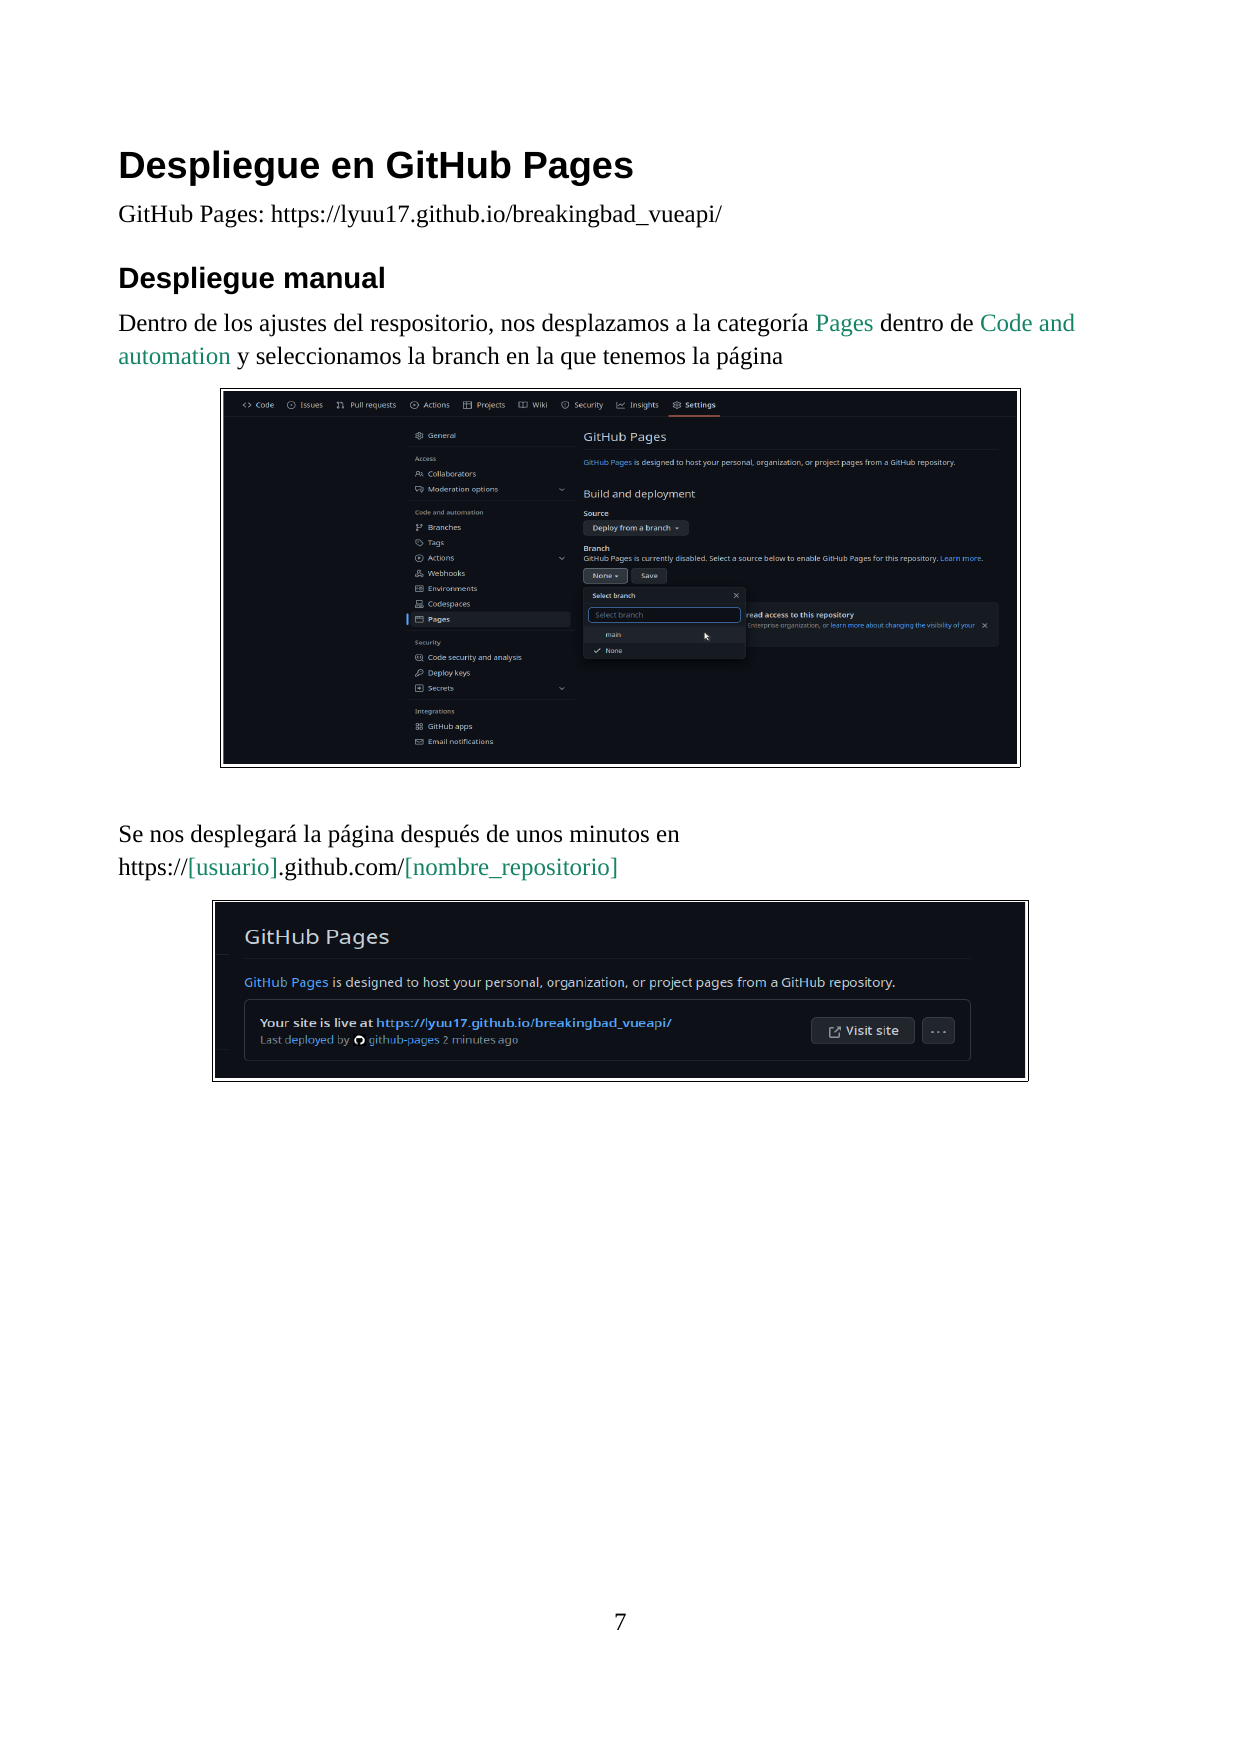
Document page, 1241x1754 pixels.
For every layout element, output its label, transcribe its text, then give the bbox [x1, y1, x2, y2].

picture [223, 391, 1017, 764]
text Se nos desplegará la página después de unos minutos en https://[usuario].github.com/[nombre_repositorio] [118, 819, 1122, 881]
subtitle Despliegue en GitHub Pages [118, 143, 1122, 187]
text Dentro de los ajustes del respositorio, nos desplazamos a la categoría Pages dentro de Code and automation y seleccionamos la branch en la que tenemos la página [118, 308, 1122, 369]
picture [215, 902, 1026, 1078]
subtitle Despliegue manual [118, 261, 1122, 295]
text GitHub Pages: https://lyuu17.github.io/breakingbad_vueapi/ [118, 199, 1122, 228]
